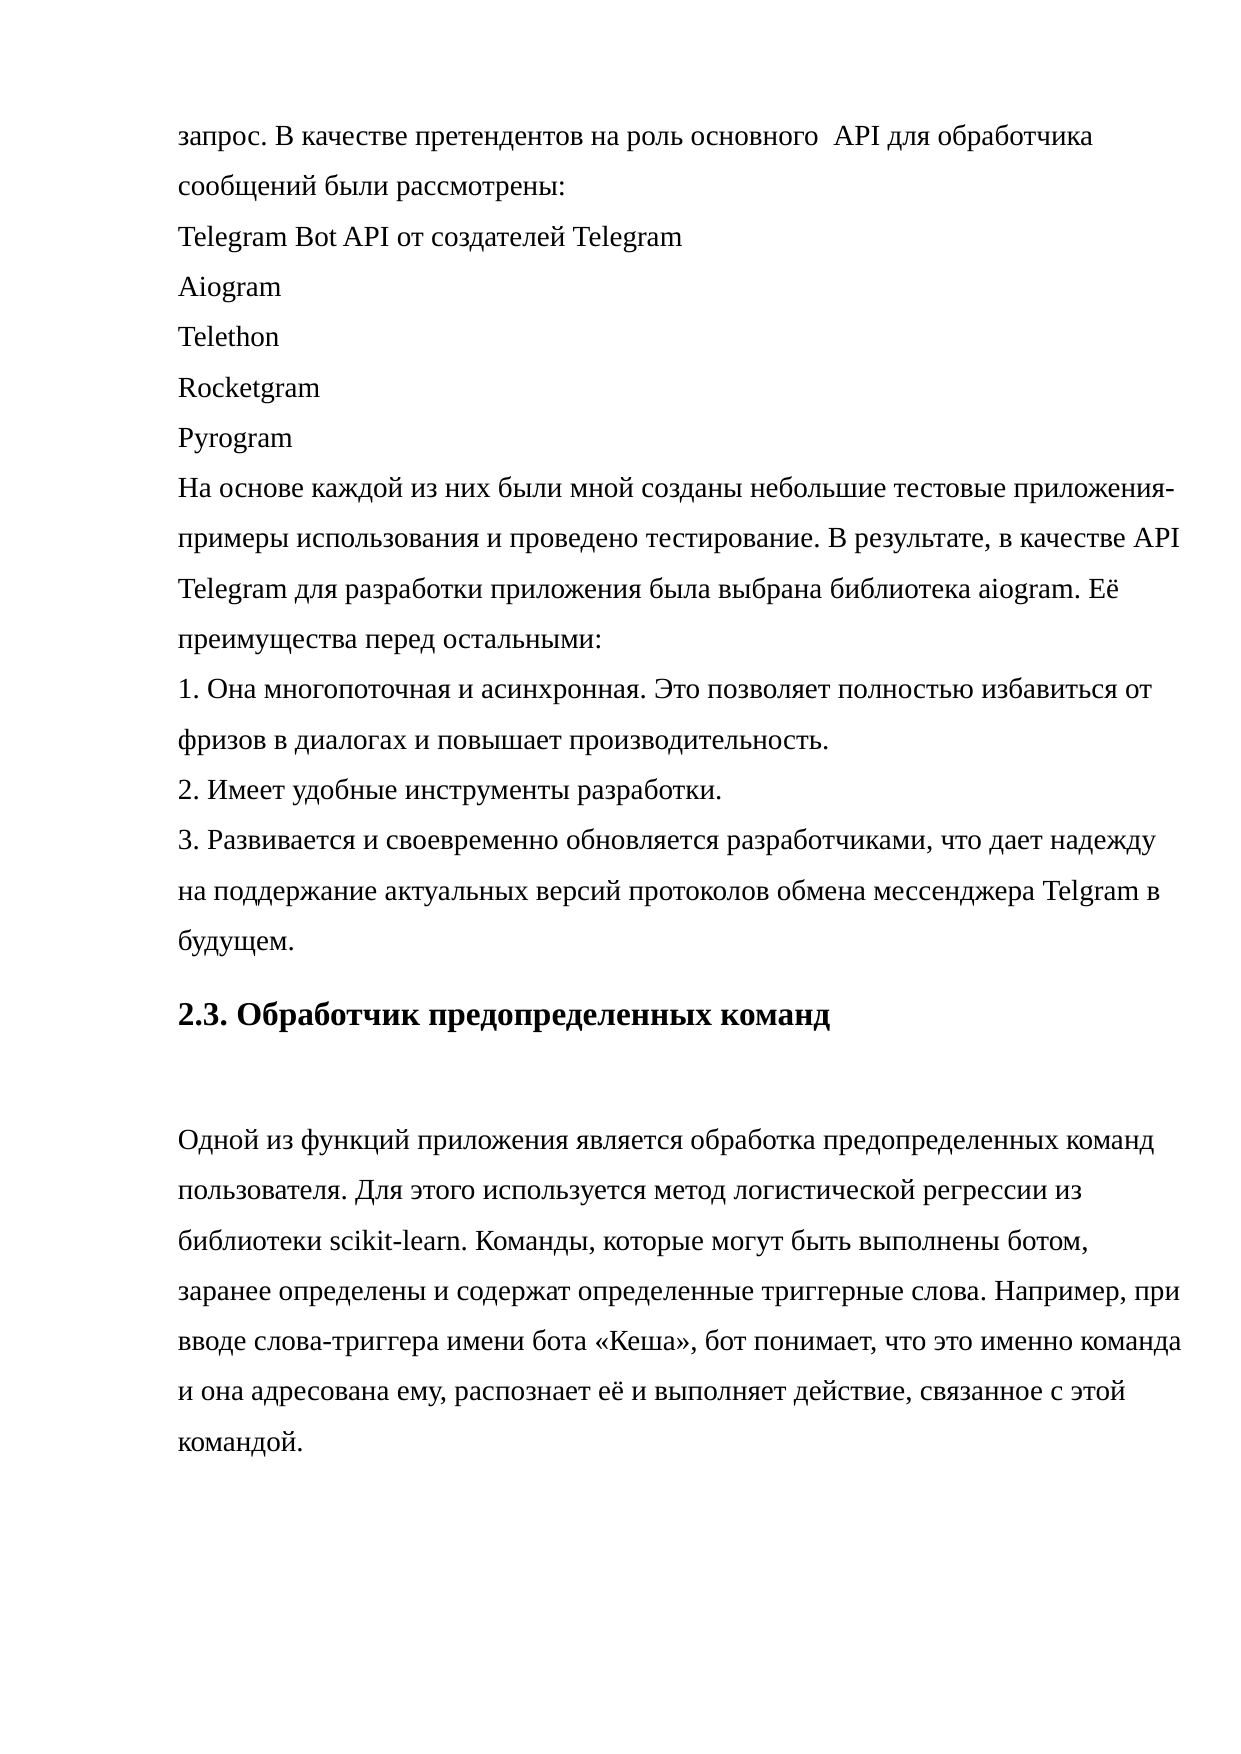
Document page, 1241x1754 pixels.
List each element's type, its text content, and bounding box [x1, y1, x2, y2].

text запрос. В качестве претендентов на роль основного API для обработчика сообщений были рассмотрены: [178, 118, 1182, 202]
text 2. Имеет удобные инструменты разработки. [178, 772, 1182, 806]
text Aiogram [178, 269, 1182, 303]
text Rocketgram [178, 370, 1182, 403]
text 1. Она многопоточная и асинхронная. Это позволяет полностью избавиться от фризов в диалогах и повышает производительность. [178, 672, 1182, 755]
text На основе каждой из них были мной созданы небольшие тестовые приложения-примеры использования и проведено тестирование. В результате, в качестве API Telegram для разработки приложения была выбрана библиотека aiogram. Её преимущества перед остальными: [178, 470, 1182, 655]
subtitle 2.3. Обработчик предопределенных команд [178, 994, 1182, 1033]
text 3. Развивается и своевременно обновляется разработчиками, что дает надежду на поддержание актуальных версий протоколов обмена мессенджера Telgram в будущем. [178, 822, 1182, 957]
text Telegram Bot API от создателей Telegram [178, 219, 1182, 252]
text Telethon [178, 319, 1182, 353]
text Pyrogram [178, 420, 1182, 453]
text Одной из функций приложения является обработка предопределенных команд пользователя. Для этого используется метод логистической регрессии из библиотеки scikit-learn. Команды, которые могут быть выполнены ботом, заранее определены и содержат определенные триггерные слова. Например, при вводе слова-триггера имени бота «Кеша», бот понимает, что это именно команда и она адресована ему, распознает её и выполняет действие, связанное с этой командой. [178, 1122, 1182, 1457]
